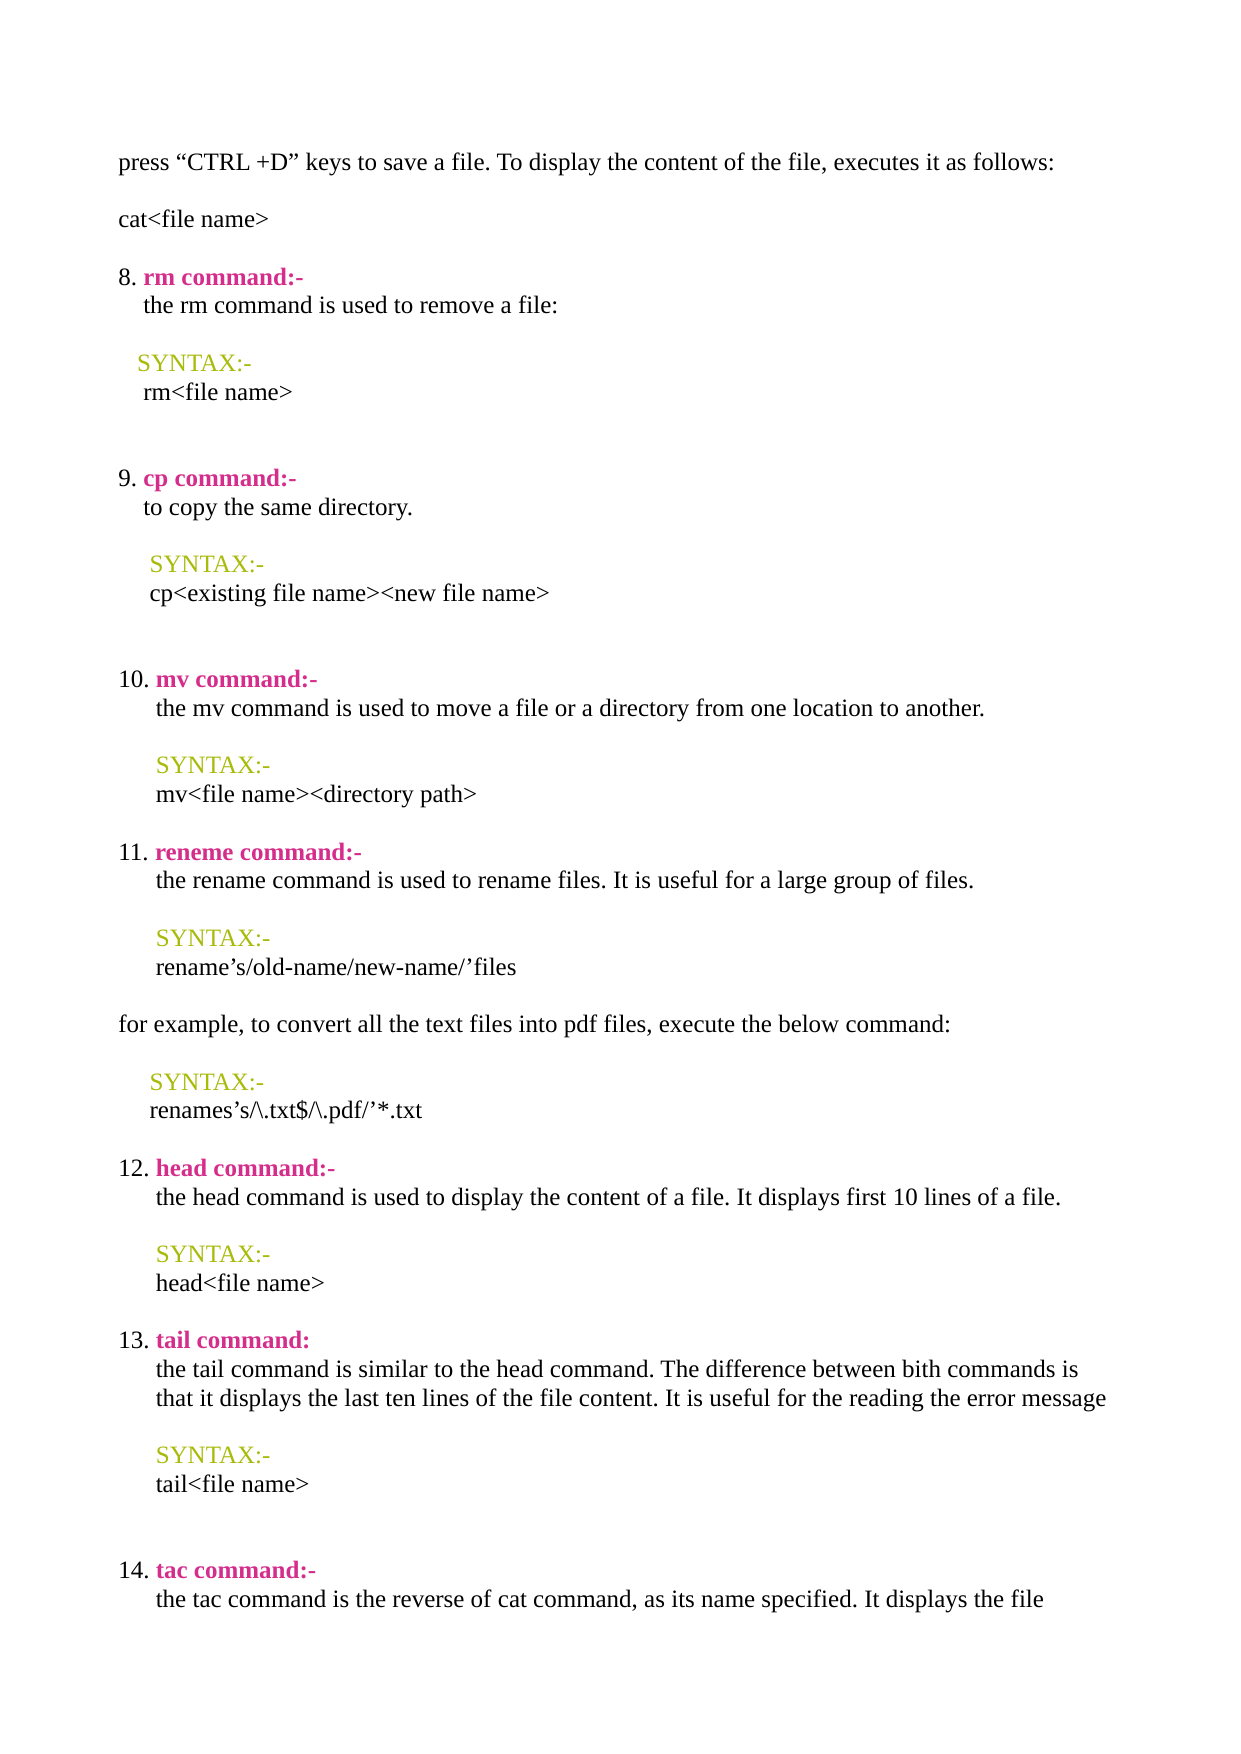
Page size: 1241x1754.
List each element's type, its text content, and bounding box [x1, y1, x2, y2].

text cp<existing file name><new file name> [118, 578, 1122, 607]
text mv<file name><directory path> [118, 779, 1122, 808]
text tail<file name> [118, 1469, 1122, 1498]
text SYNTAX:- [118, 1239, 1122, 1268]
text rm<file name> [118, 377, 1122, 406]
text 10. mv command:- [118, 664, 1122, 693]
text head<file name> [118, 1268, 1122, 1297]
text the head command is used to display the content of a file. It displays first 10 lines of a file. [118, 1182, 1122, 1211]
text 13. tail command: [118, 1326, 1122, 1354]
text SYNTAX:- [118, 923, 1122, 952]
text for example, to convert all the text files into pdf files, execute the below command: [118, 1009, 1122, 1038]
text renames’s/\.txt$/\.pdf/’*.txt [118, 1096, 1122, 1124]
text SYNTAX:- [118, 348, 1122, 377]
text the tail command is similar to the head command. The difference between bith commands is [118, 1354, 1122, 1383]
text rename’s/old-name/new-name/’files [118, 952, 1122, 981]
text cat<file name> [118, 204, 1122, 233]
text SYNTAX:- [118, 1441, 1122, 1469]
text the mv command is used to move a file or a directory from one location to another. [118, 693, 1122, 722]
text 14. tac command:- [118, 1556, 1122, 1584]
text 12. head command:- [118, 1153, 1122, 1182]
text to copy the same directory. [118, 492, 1122, 521]
text the rm command is used to remove a file: [118, 291, 1122, 319]
text press “CTRL +D” keys to save a file. To display the content of the file, executes it as follows: [118, 147, 1122, 176]
text the tac command is the reverse of cat command, as its name specified. It displays the file [118, 1584, 1122, 1613]
text the rename command is used to rename files. It is useful for a large group of files. [118, 866, 1122, 894]
text that it displays the last ten lines of the file content. It is useful for the reading the error message [118, 1383, 1122, 1412]
text 11. reneme command:- [118, 837, 1122, 866]
text SYNTAX:- [118, 1067, 1122, 1096]
text 9. cp command:- [118, 463, 1122, 492]
text SYNTAX:- [118, 751, 1122, 779]
text SYNTAX:- [118, 549, 1122, 578]
text 8. rm command:- [118, 262, 1122, 291]
